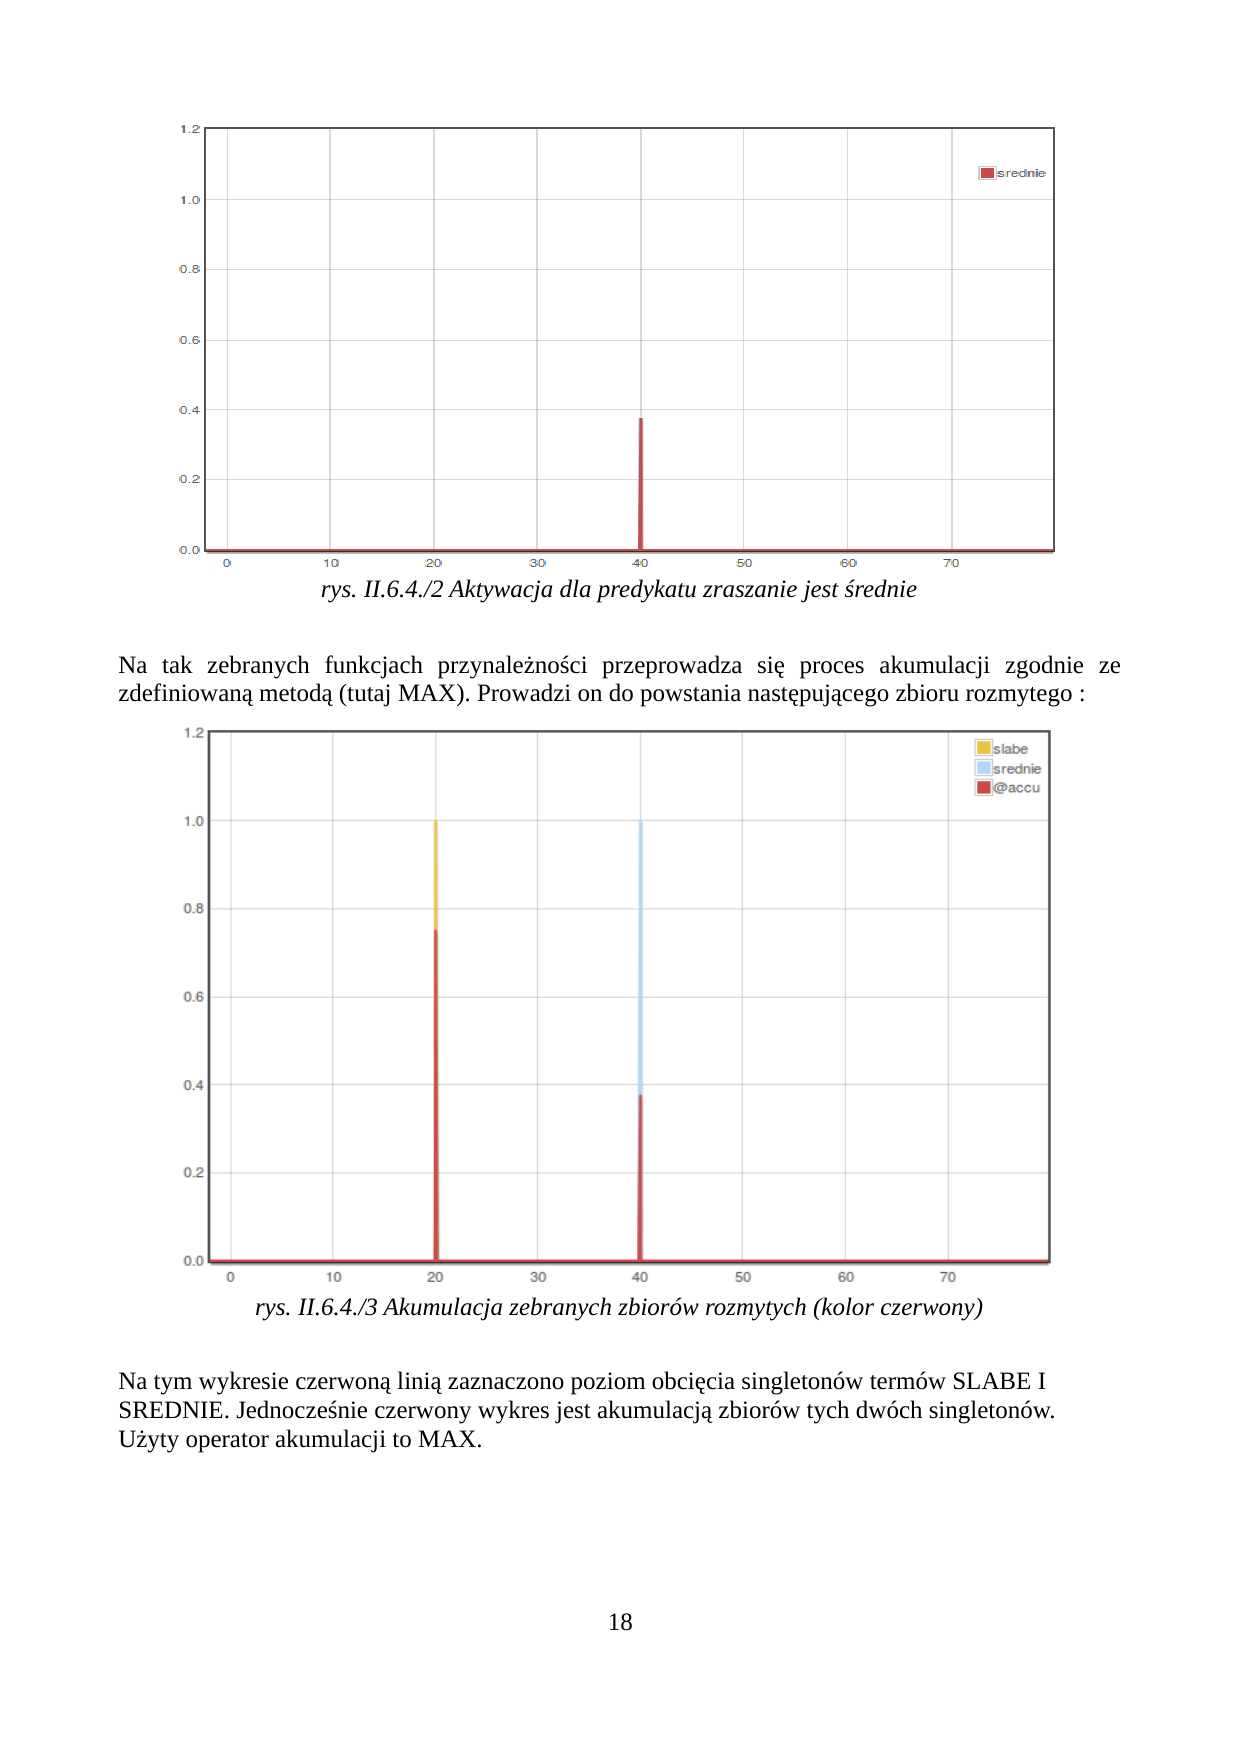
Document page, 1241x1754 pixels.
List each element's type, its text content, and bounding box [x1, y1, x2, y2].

picture [169, 719, 1071, 1292]
text Na tym wykresie czerwoną linią zaznaczono poziom obcięcia singletonów termów SLABE I SREDNIE. Jednocześnie czerwony wykres jest akumulacją zbiorów tych dwóch singletonów. Użyty operator akumulacji to MAX. [118, 1366, 1122, 1453]
text rys. II.6.4./2 Aktywacja dla predykatu zraszanie jest średnie [118, 118, 1122, 603]
text Na tak zebranych funkcjach przynależności przeprowadza się proces akumulacji zgodnie ze zdefiniowaną metodą (tutaj MAX). Prowadzi on do powstania następującego zbioru rozmytego : [118, 650, 1122, 707]
text rys. II.6.4./3 Akumulacja zebranych zbiorów rozmytych (kolor czerwony) [118, 726, 1122, 1321]
picture [165, 118, 1075, 574]
